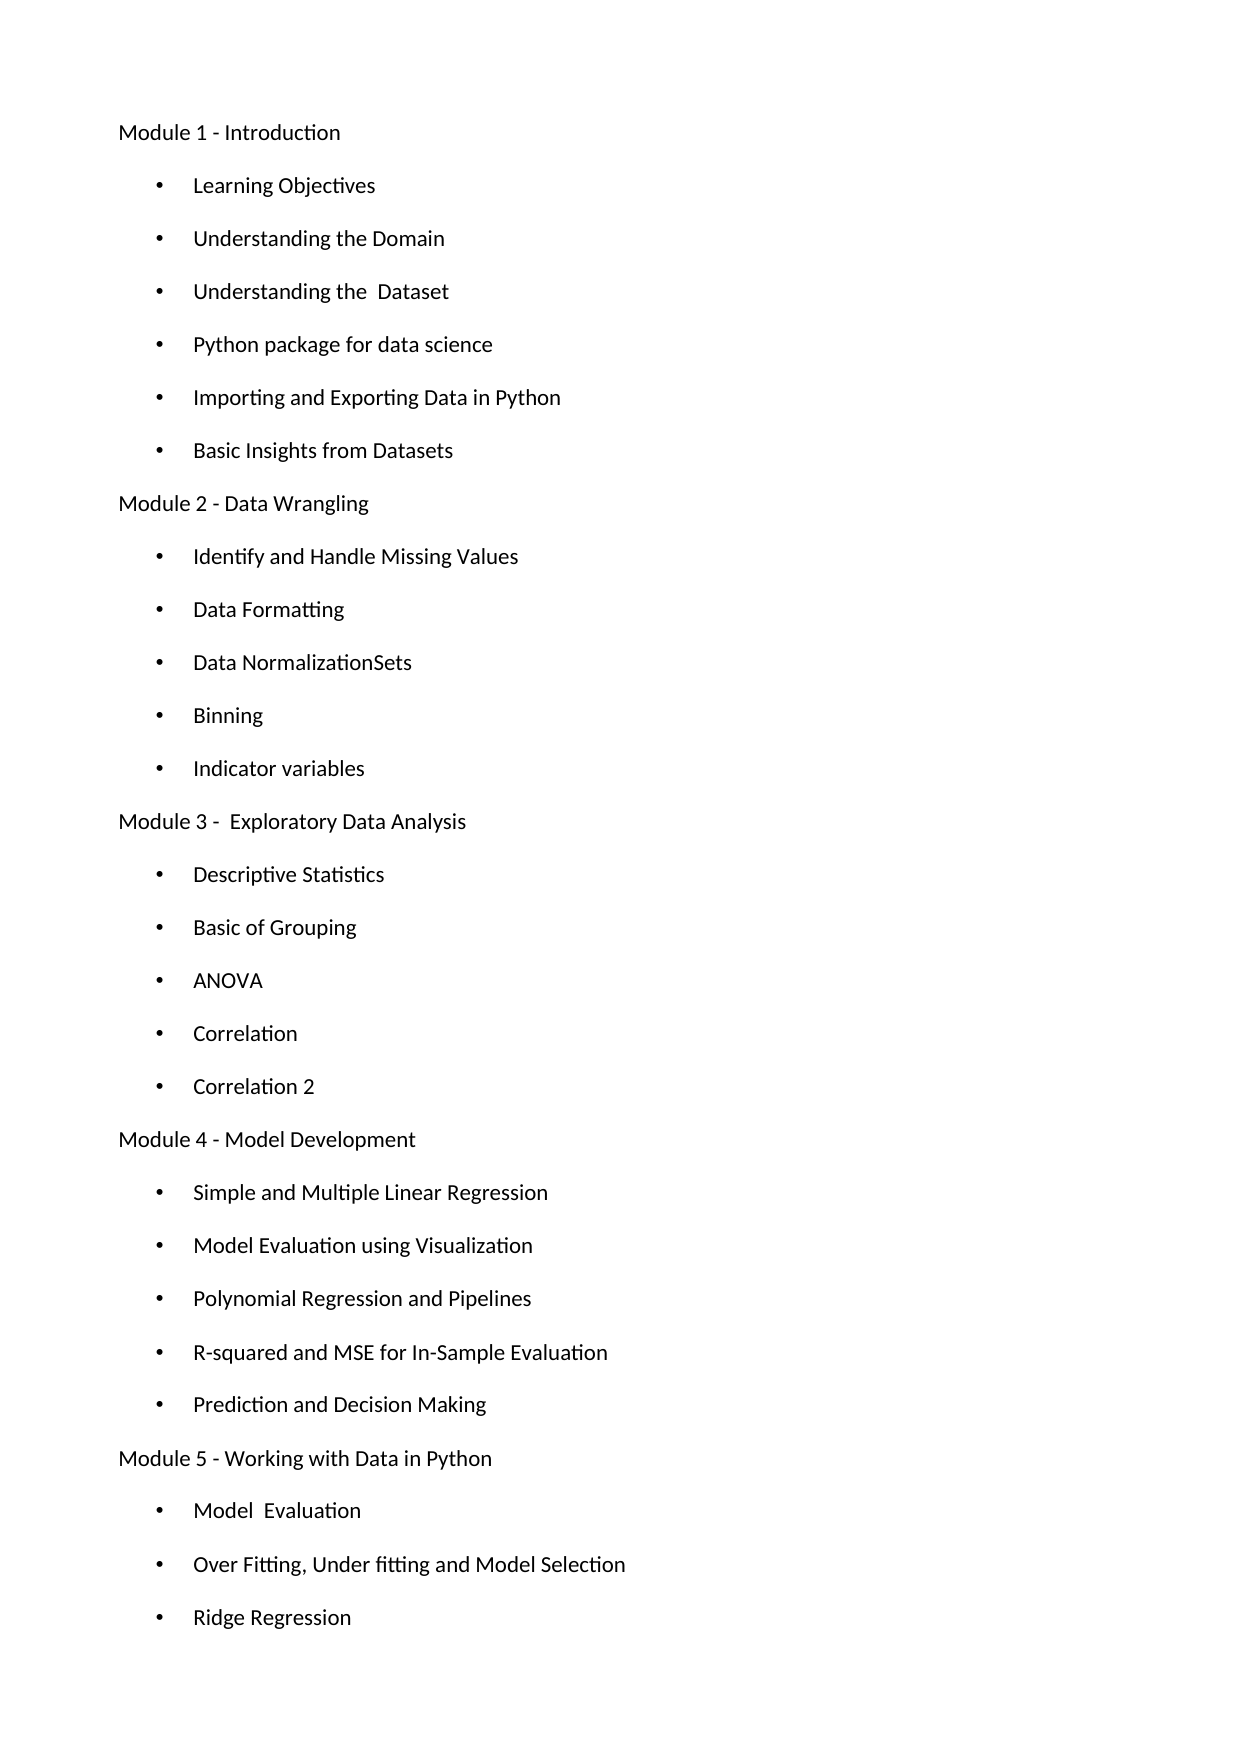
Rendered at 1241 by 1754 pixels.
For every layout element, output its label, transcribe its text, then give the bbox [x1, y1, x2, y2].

list Importing and Exporting Data in Python [156, 383, 1122, 411]
list Data Formatting [156, 595, 1122, 623]
list Identify and Handle Missing Values [156, 542, 1122, 570]
list Understanding the Dataset [156, 277, 1122, 305]
list R-squared and MSE for In-Sample Evaluation [156, 1338, 1122, 1366]
list Understanding the Domain [156, 224, 1122, 252]
list Ridge Regression [156, 1603, 1122, 1631]
list Basic of Grouping [156, 913, 1122, 941]
list Over Fitting, Under fitting and Model Selection [156, 1550, 1122, 1578]
list Python package for data science [156, 330, 1122, 358]
list Basic Insights from Datasets [156, 436, 1122, 464]
list Polynomial Regression and Pipelines [156, 1284, 1122, 1313]
text Module 3 - Exploratory Data Analysis [118, 807, 1122, 835]
list Descriptive Statistics [156, 860, 1122, 888]
text Module 5 - Working with Data in Python [118, 1444, 1122, 1472]
list Indicator variables [156, 754, 1122, 782]
list Model Evaluation using Visualization [156, 1232, 1122, 1259]
list Model Evaluation [156, 1497, 1122, 1525]
list ANOVA [156, 966, 1122, 994]
text Module 1 - Introduction [118, 118, 1122, 146]
list Prediction and Decision Making [156, 1391, 1122, 1419]
list Correlation [156, 1019, 1122, 1047]
list Binning [156, 701, 1122, 729]
text Module 2 - Data Wrangling [118, 489, 1122, 517]
list Correlation 2 [156, 1072, 1122, 1101]
list Simple and Multiple Linear Regression [156, 1178, 1122, 1207]
list Learning Objectives [156, 171, 1122, 199]
text Module 4 - Model Development [118, 1126, 1122, 1153]
list Data NormalizationSets [156, 648, 1122, 676]
